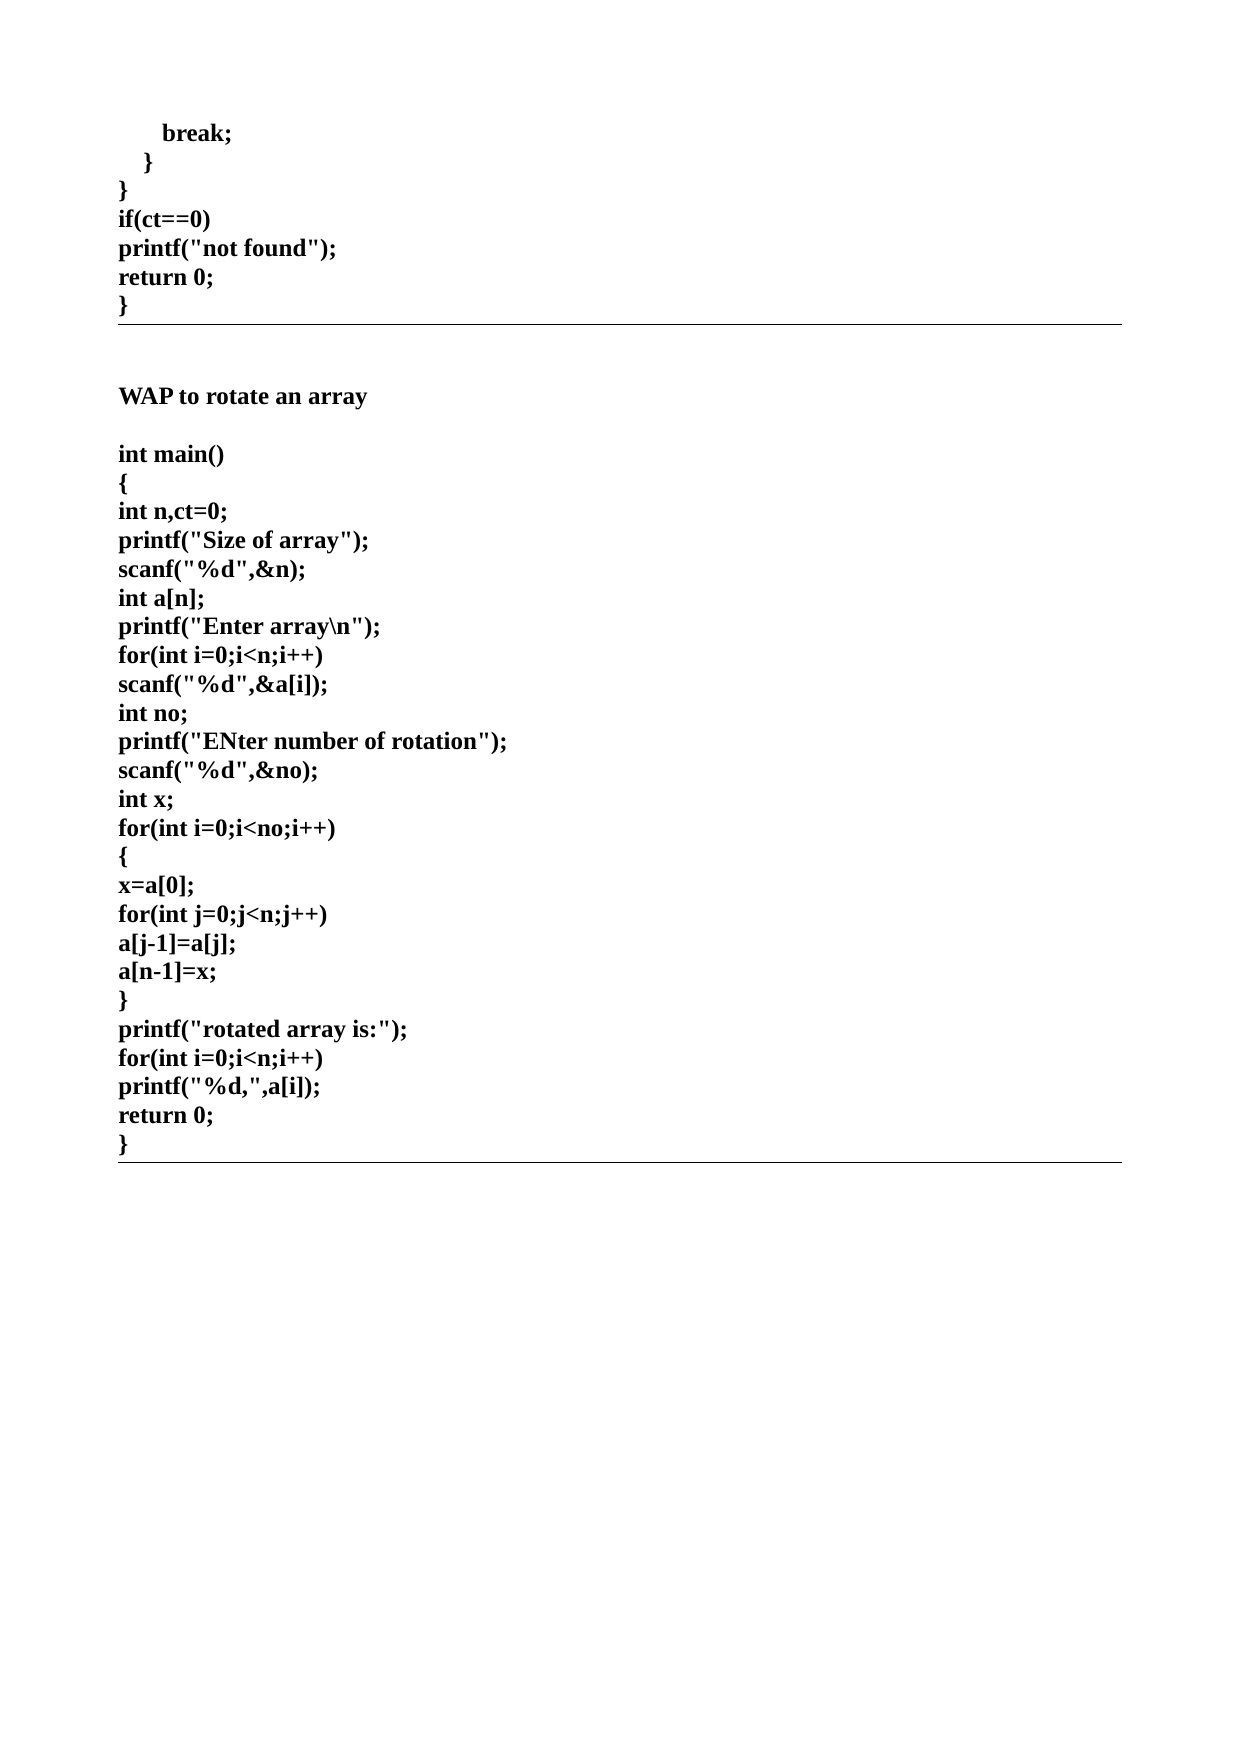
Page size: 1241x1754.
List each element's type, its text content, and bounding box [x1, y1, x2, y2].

text x=a[0]; [118, 870, 1122, 899]
text printf("Size of array"); [118, 525, 1122, 554]
text printf("not found"); [118, 233, 1122, 262]
text for(int i=0;i<n;i++) [118, 1043, 1122, 1071]
text a[j-1]=a[j]; [118, 928, 1122, 956]
text int n,ct=0; [118, 496, 1122, 525]
text printf("rotated array is:"); [118, 1014, 1122, 1043]
text return 0; [118, 262, 1122, 291]
text printf("Enter array\n"); [118, 611, 1122, 640]
text printf("%d,",a[i]); [118, 1071, 1122, 1100]
text scanf("%d",&n); [118, 554, 1122, 583]
text scanf("%d",&a[i]); [118, 669, 1122, 698]
text int x; [118, 784, 1122, 813]
text break; [118, 118, 1122, 147]
text for(int i=0;i<n;i++) [118, 640, 1122, 669]
text } [118, 985, 1122, 1014]
text if(ct==0) [118, 204, 1122, 233]
text { [118, 841, 1122, 870]
text a[n-1]=x; [118, 956, 1122, 985]
text } [118, 291, 1122, 324]
text int no; [118, 698, 1122, 726]
text scanf("%d",&no); [118, 755, 1122, 784]
text return 0; [118, 1100, 1122, 1129]
text printf("ENter number of rotation"); [118, 726, 1122, 755]
text } [118, 147, 1122, 176]
text } [118, 176, 1122, 204]
text WAP to rotate an array [118, 381, 1122, 410]
text for(int i=0;i<no;i++) [118, 813, 1122, 841]
text int main() [118, 439, 1122, 468]
text } [118, 1129, 1122, 1162]
text for(int j=0;j<n;j++) [118, 899, 1122, 928]
text int a[n]; [118, 583, 1122, 611]
text { [118, 468, 1122, 496]
